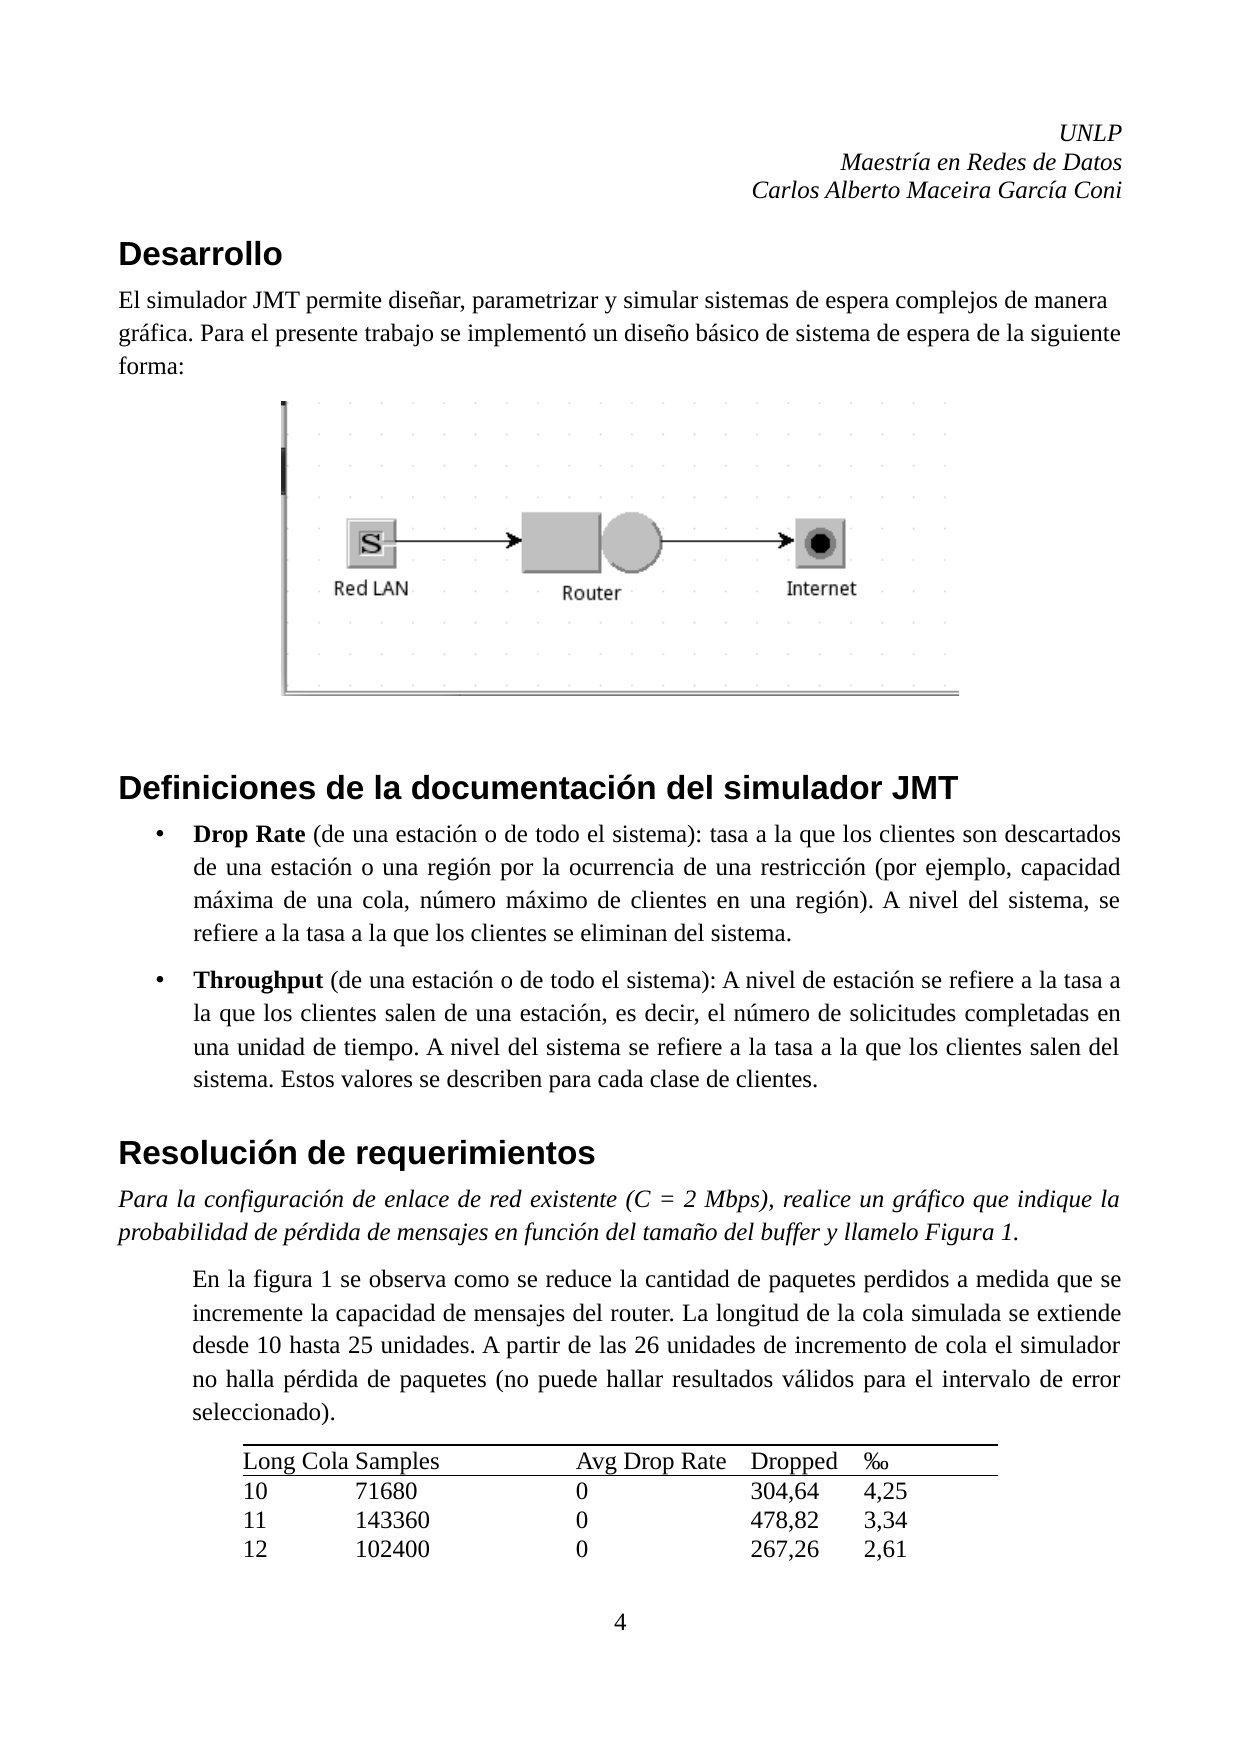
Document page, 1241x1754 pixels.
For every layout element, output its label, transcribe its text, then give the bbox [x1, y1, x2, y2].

table_cell 11 [243, 1505, 355, 1534]
table_cell 267,264 [750, 1534, 864, 1562]
table_header ‰ [864, 1446, 997, 1474]
table_cell 102400 [355, 1534, 576, 1562]
table_cell 71680 [355, 1476, 576, 1505]
table_cell 143360 [355, 1505, 576, 1534]
table_cell 478,8224 [750, 1505, 864, 1534]
table_cell 0,00425 [576, 1476, 750, 1505]
subtitle Resolución de requerimientos [118, 1133, 1122, 1171]
table_cell 12 [243, 1534, 355, 1562]
text En la figura 1 se observa como se reduce la cantidad de paquetes perdidos a medida que se incremente la capacidad de mensajes del router. La longitud de la cola simulada se extiende desde 10 hasta 25 unidades. A partir de las 26 unidades de incremento de cola el simulador no halla pérdida de paquetes (no puede hallar resultados válidos para el intervalo de error seleccionado). [192, 1264, 1122, 1425]
subtitle Desarrollo [118, 234, 1122, 272]
table_header Samples [355, 1446, 576, 1474]
list Drop Rate (de una estación o de todo el sistema): tasa a la que los clientes son descartados de una estación o una región por la ocurrencia de una restricción (por ejemplo, capacidad máxima de una cola, número máximo de clientes en una región). A nivel del sistema, se refiere a la tasa a la que los clientes se eliminan del sistema. [156, 819, 1122, 947]
table_header Dropped [750, 1446, 864, 1474]
table_cell 304,64 [750, 1476, 864, 1505]
table_cell 3,34 [864, 1505, 997, 1534]
picture [281, 401, 960, 696]
list Throughput (de una estación o de todo el sistema): A nivel de estación se refiere a la tasa a la que los clientes salen de una estación, es decir, el número de solicitudes completadas en una unidad de tiempo. A nivel del sistema se refiere a la tasa a la que los clientes salen del sistema. Estos valores se describen para cada clase de clientes. [156, 966, 1122, 1093]
table_cell 2,61 [864, 1534, 997, 1562]
text Para la configuración de enlace de red existente (C = 2 Mbps), realice un gráfico que indique la probabilidad de pérdida de mensajes en función del tamaño del buffer y llamelo Figura 1. [118, 1184, 1122, 1246]
table_header Long Cola [243, 1446, 355, 1474]
table_header Avg Drop Rate [576, 1446, 750, 1474]
table_cell 4,25 [864, 1476, 997, 1505]
table_cell 0,00334 [576, 1505, 750, 1534]
subtitle Definiciones de la documentación del simulador JMT [118, 768, 1122, 806]
table_cell 0,00261 [576, 1534, 750, 1562]
text El simulador JMT permite diseñar, parametrizar y simular sistemas de espera complejos de manera gráfica. Para el presente trabajo se implementó un diseño básico de sistema de espera de la siguiente forma: [118, 285, 1122, 379]
table_cell 10 [243, 1476, 355, 1505]
